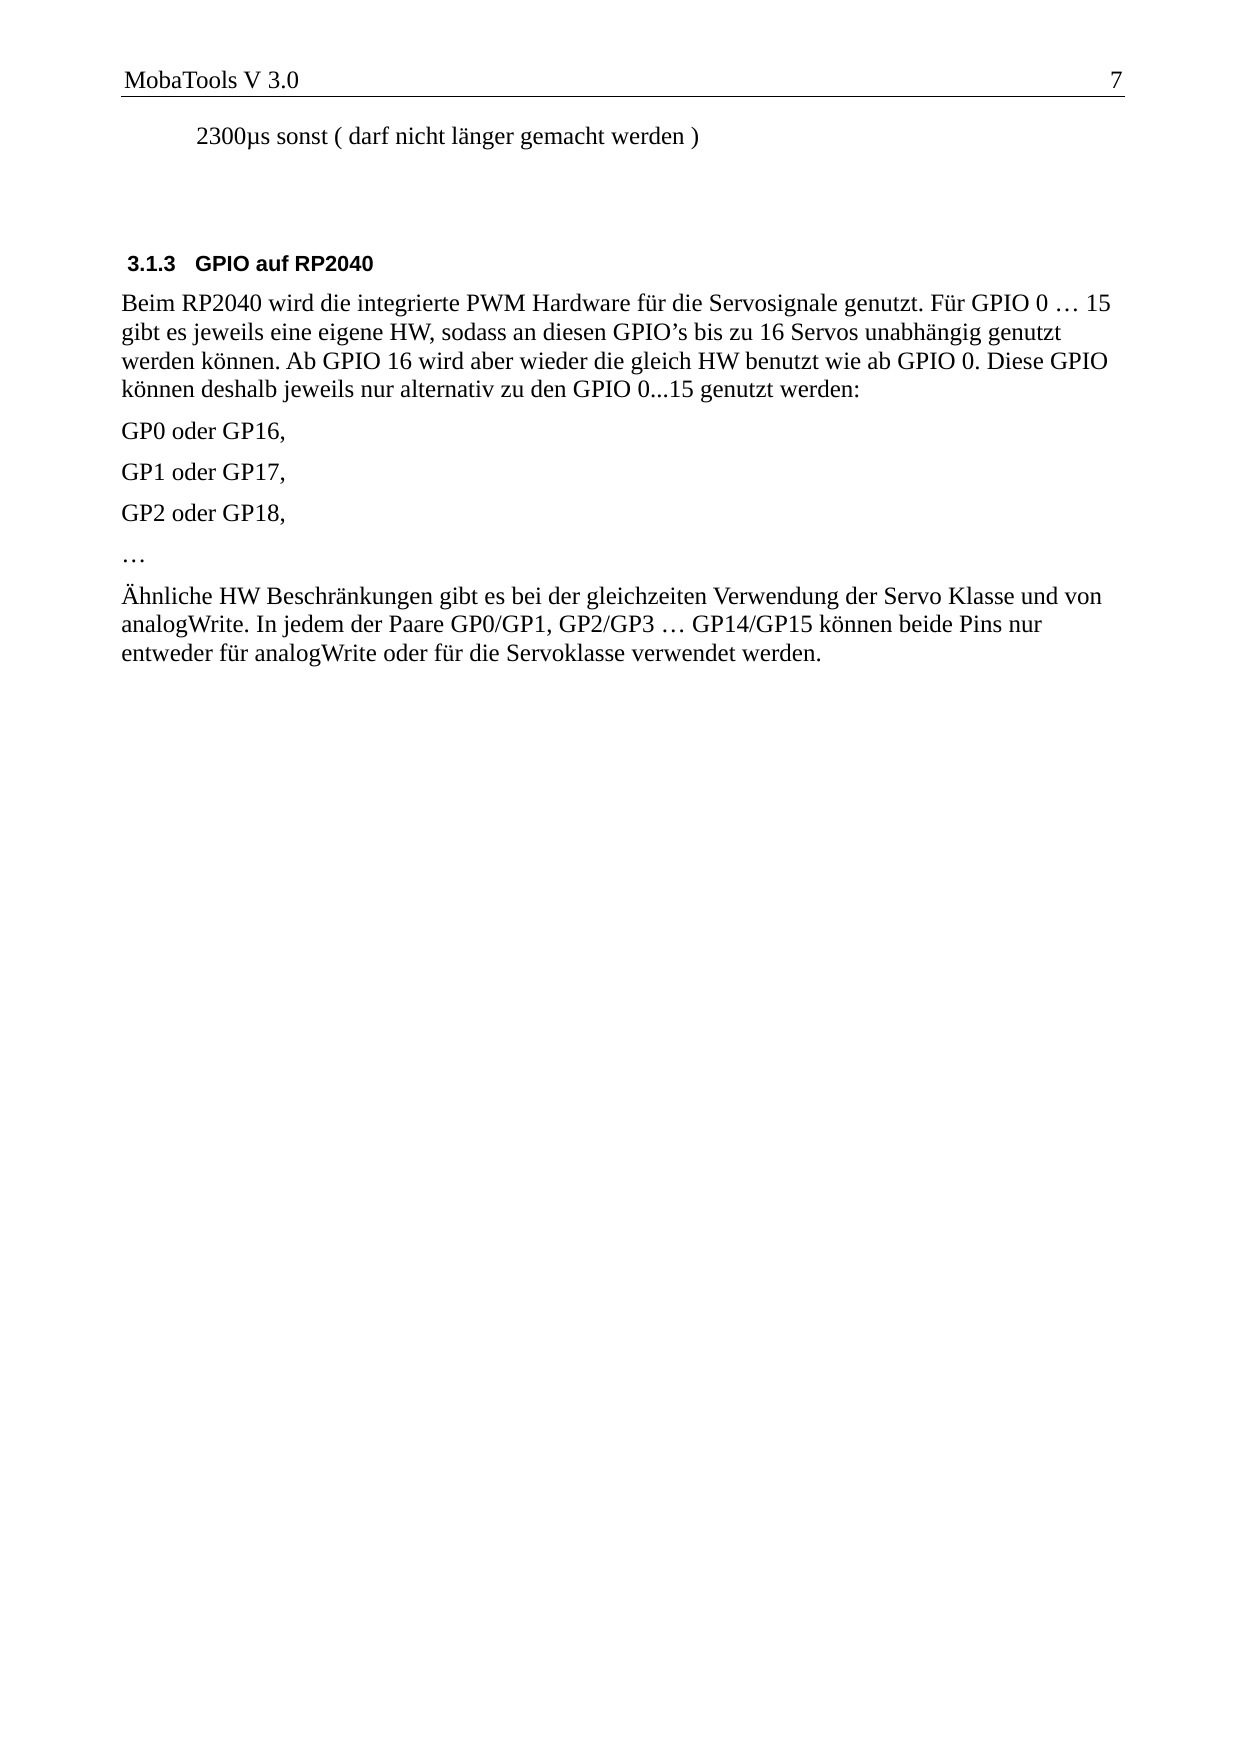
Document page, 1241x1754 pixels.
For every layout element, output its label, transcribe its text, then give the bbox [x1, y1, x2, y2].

text Ähnliche HW Beschränkungen gibt es bei der gleichzeiten Verwendung der Servo Klasse und von analogWrite. In jedem der Paare GP0/GP1, GP2/GP3 … GP14/GP15 können beide Pins nur entweder für analogWrite oder für die Servoklasse verwendet werden. [121, 581, 1125, 667]
text … [121, 539, 1125, 568]
text 2300µs sonst ( darf nicht länger gemacht werden ) [196, 121, 1125, 150]
subtitle GPIO auf RP2040 [121, 251, 1125, 276]
text GP0 oder GP16, [121, 416, 1125, 444]
text GP1 oder GP17, [121, 457, 1125, 486]
text GP2 oder GP18, [121, 498, 1125, 527]
text Beim RP2040 wird die integrierte PWM Hardware für die Servosignale genutzt. Für GPIO 0 … 15 gibt es jeweils eine eigene HW, sodass an diesen GPIO’s bis zu 16 Servos unabhängig genutzt werden können. Ab GPIO 16 wird aber wieder die gleich HW benutzt wie ab GPIO 0. Diese GPIO können deshalb jeweils nur alternativ zu den GPIO 0...15 genutzt werden: [121, 288, 1125, 403]
